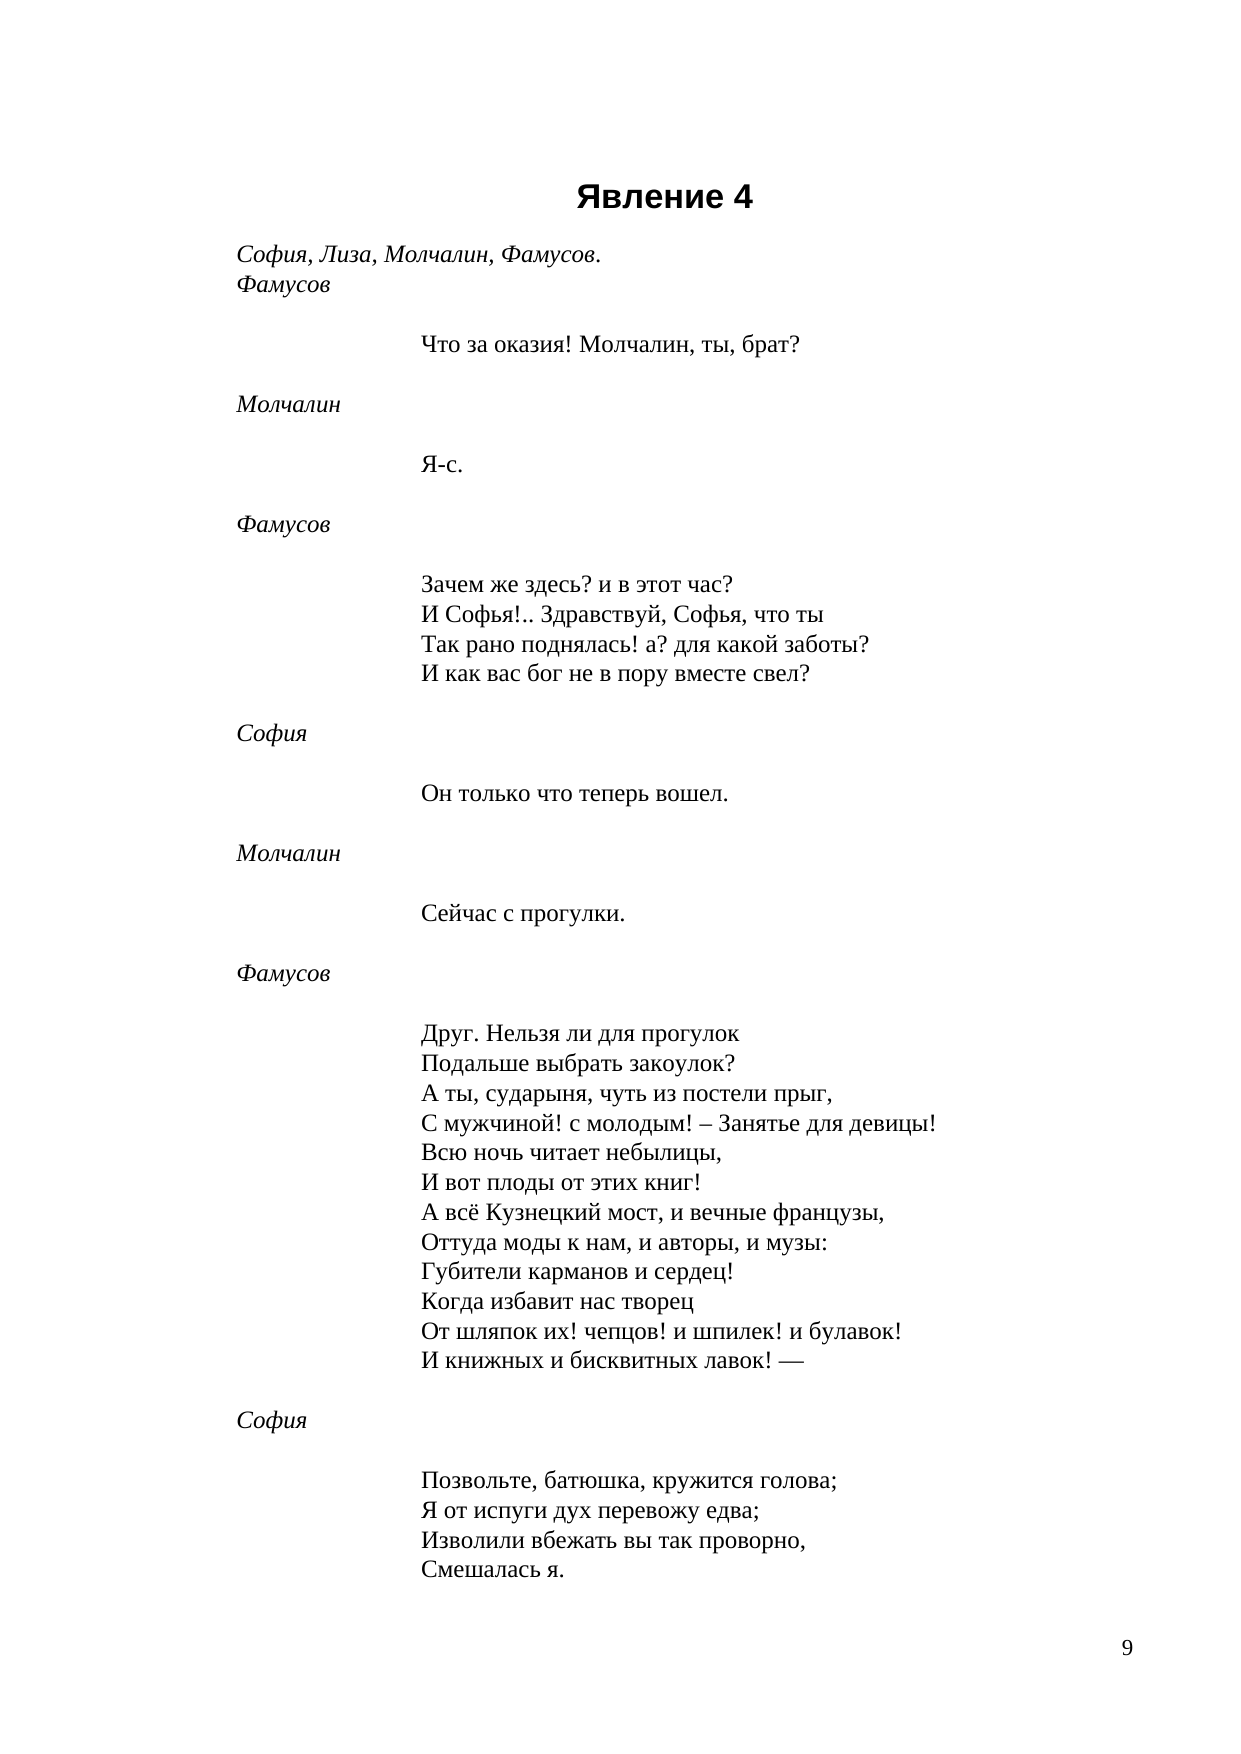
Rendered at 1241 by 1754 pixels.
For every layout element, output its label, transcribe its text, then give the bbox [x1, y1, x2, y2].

text Зачем же здесь? и в этот час? [421, 569, 1167, 597]
text София, Лиза, Молчалин, Фамусов. Фамусов [236, 239, 665, 298]
text Друг. Нельзя ли для прогулок Подальше выбрать закоулок? [421, 1018, 758, 1077]
text Когда избавит нас творец [421, 1286, 1167, 1315]
text А всё Кузнецкий мост, и вечные французы, Оттуда моды к нам, и авторы, и музы: Губители карманов и сердец! [421, 1197, 892, 1285]
text Молчалин [236, 838, 1167, 867]
text Явление 4 [252, 176, 1077, 216]
text Я-с. [421, 449, 1167, 477]
text София [236, 1406, 1167, 1434]
text А ты, сударыня, чуть из постели прыг, [421, 1078, 1167, 1106]
text Сейчас с прогулки. [421, 898, 1167, 927]
text С мужчиной! с молодым! – Занятье для девицы! Всю ночь читает небылицы, [421, 1108, 945, 1166]
text От шляпок их! чепцов! и шпилек! и булавок! И книжных и бисквитных лавок! — [421, 1316, 918, 1374]
text Фамусов [236, 958, 1167, 987]
text Так рано поднялась! а? для какой заботы? И как вас бог не в пору вместе свел? [421, 629, 881, 687]
text И вот плоды от этих книг! [421, 1167, 1167, 1196]
text И Софья!.. Здравствуй, Софья, что ты [421, 599, 1167, 627]
text Он только что теперь вошел. [421, 778, 1167, 807]
text Что за оказия! Молчалин, ты, брат? [421, 329, 1167, 357]
text Позвольте, батюшка, кружится голова; Я от испуги дух перевожу едва; Изволили вбежать вы так проворно, Смешалась я. [421, 1466, 845, 1583]
text Фамусов [236, 509, 1167, 537]
text София [236, 718, 1167, 747]
text Молчалин [236, 389, 1167, 417]
